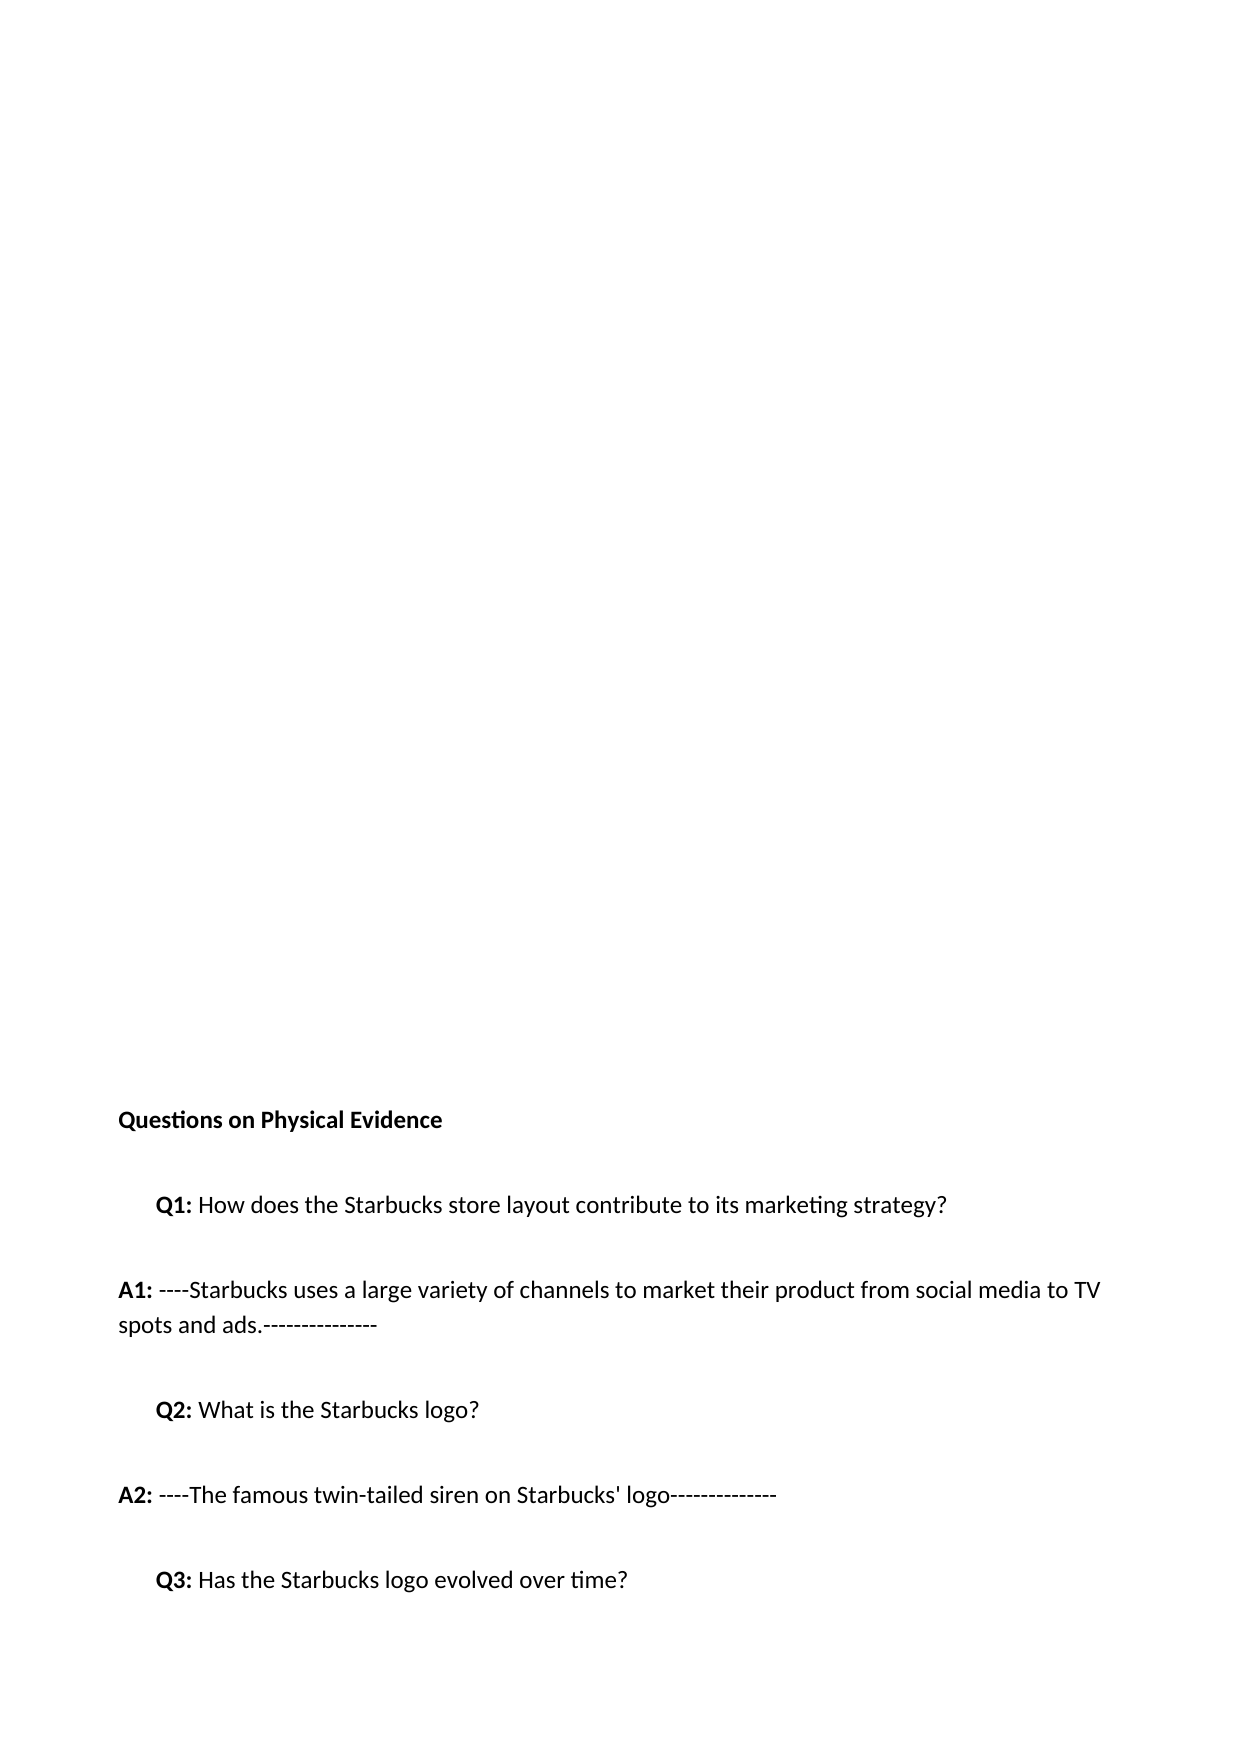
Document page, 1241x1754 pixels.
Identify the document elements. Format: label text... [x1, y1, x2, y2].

text Q1: How does the Starbucks store layout contribute to its marketing strategy? [156, 1189, 1122, 1220]
text A2: ----The famous twin-tailed siren on Starbucks' logo-------------- [118, 1479, 1122, 1510]
text Questions on Physical Evidence [118, 1104, 1122, 1135]
text Q2: What is the Starbucks logo? [156, 1394, 1122, 1425]
text Q3: Has the Starbucks logo evolved over time? [156, 1564, 1122, 1595]
text A1: ----Starbucks uses a large variety of channels to market their product from social media to TV spots and ads.--------------- [118, 1274, 1122, 1340]
